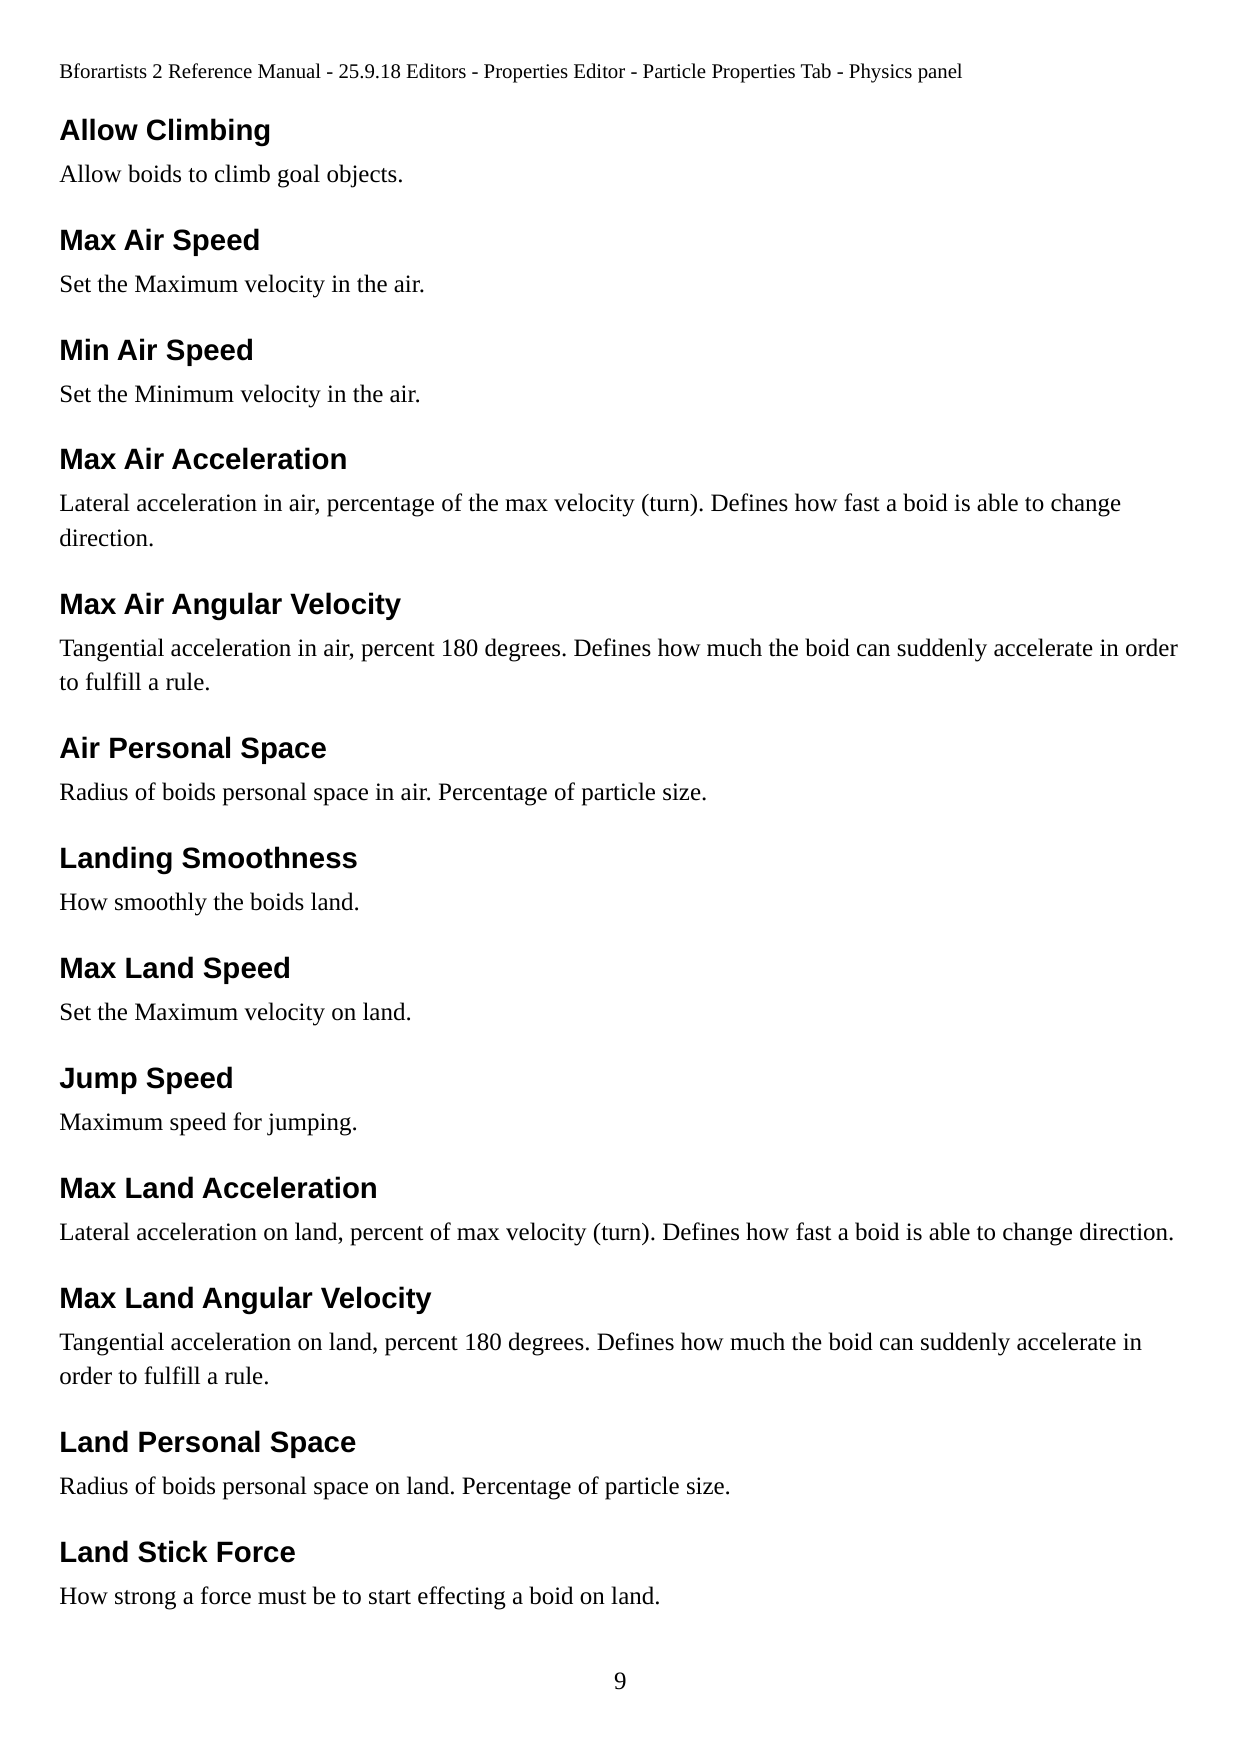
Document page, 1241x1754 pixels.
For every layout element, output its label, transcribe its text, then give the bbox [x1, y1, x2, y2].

subtitle Max Air Angular Velocity [59, 587, 1181, 620]
subtitle Landing Smoothness [59, 841, 1181, 875]
text Tangential acceleration in air, percent 180 degrees. Defines how much the boid can suddenly accelerate in order to fulfill a rule. [59, 633, 1181, 696]
text Lateral acceleration in air, percentage of the max velocity (turn). Defines how fast a boid is able to change direction. [59, 488, 1181, 552]
text Lateral acceleration on land, percent of max velocity (turn). Defines how fast a boid is able to change direction. [59, 1217, 1181, 1246]
text How smoothly the boids land. [59, 887, 1181, 916]
subtitle Max Land Acceleration [59, 1171, 1181, 1204]
subtitle Land Stick Force [59, 1535, 1181, 1568]
subtitle Min Air Speed [59, 332, 1181, 366]
subtitle Air Personal Space [59, 731, 1181, 765]
subtitle Land Personal Space [59, 1425, 1181, 1459]
text How strong a force must be to start effecting a boid on land. [59, 1581, 1181, 1610]
text Radius of boids personal space on land. Percentage of particle size. [59, 1471, 1181, 1500]
text Set the Maximum velocity on land. [59, 997, 1181, 1026]
subtitle Max Air Acceleration [59, 442, 1181, 476]
subtitle Max Air Speed [59, 222, 1181, 256]
text Radius of boids personal space in air. Percentage of particle size. [59, 777, 1181, 806]
text Set the Maximum velocity in the air. [59, 269, 1181, 297]
subtitle Jump Speed [59, 1061, 1181, 1094]
text Allow boids to climb goal objects. [59, 159, 1181, 188]
text Maximum speed for jumping. [59, 1107, 1181, 1136]
text Set the Minimum velocity in the air. [59, 379, 1181, 407]
subtitle Max Land Speed [59, 951, 1181, 984]
text Tangential acceleration on land, percent 180 degrees. Defines how much the boid can suddenly accelerate in order to fulfill a rule. [59, 1327, 1181, 1390]
subtitle Max Land Angular Velocity [59, 1281, 1181, 1314]
subtitle Allow Climbing [59, 113, 1181, 146]
